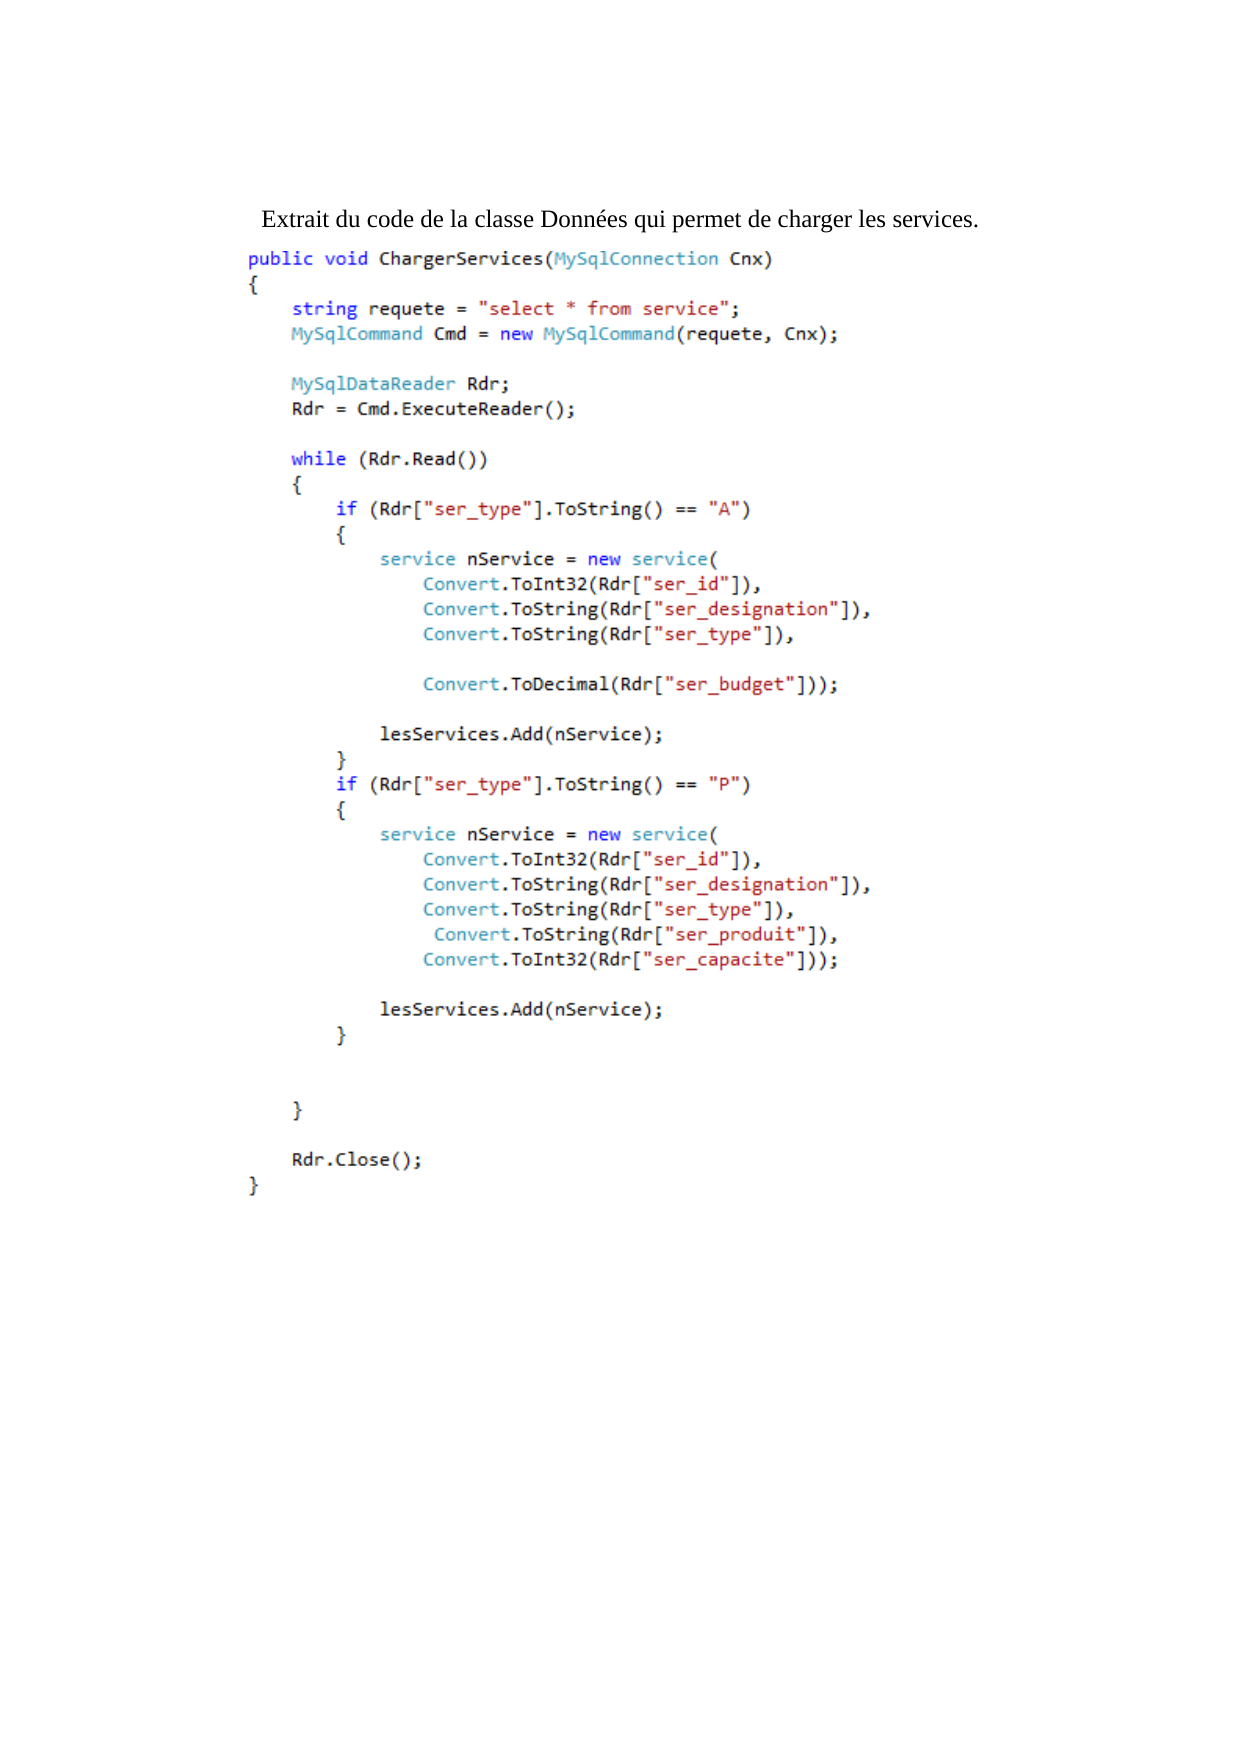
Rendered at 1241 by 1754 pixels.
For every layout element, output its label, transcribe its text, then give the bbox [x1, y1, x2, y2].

text Extrait du code de la classe Données qui permet de charger les services. [118, 204, 1122, 233]
picture [184, 251, 968, 1202]
